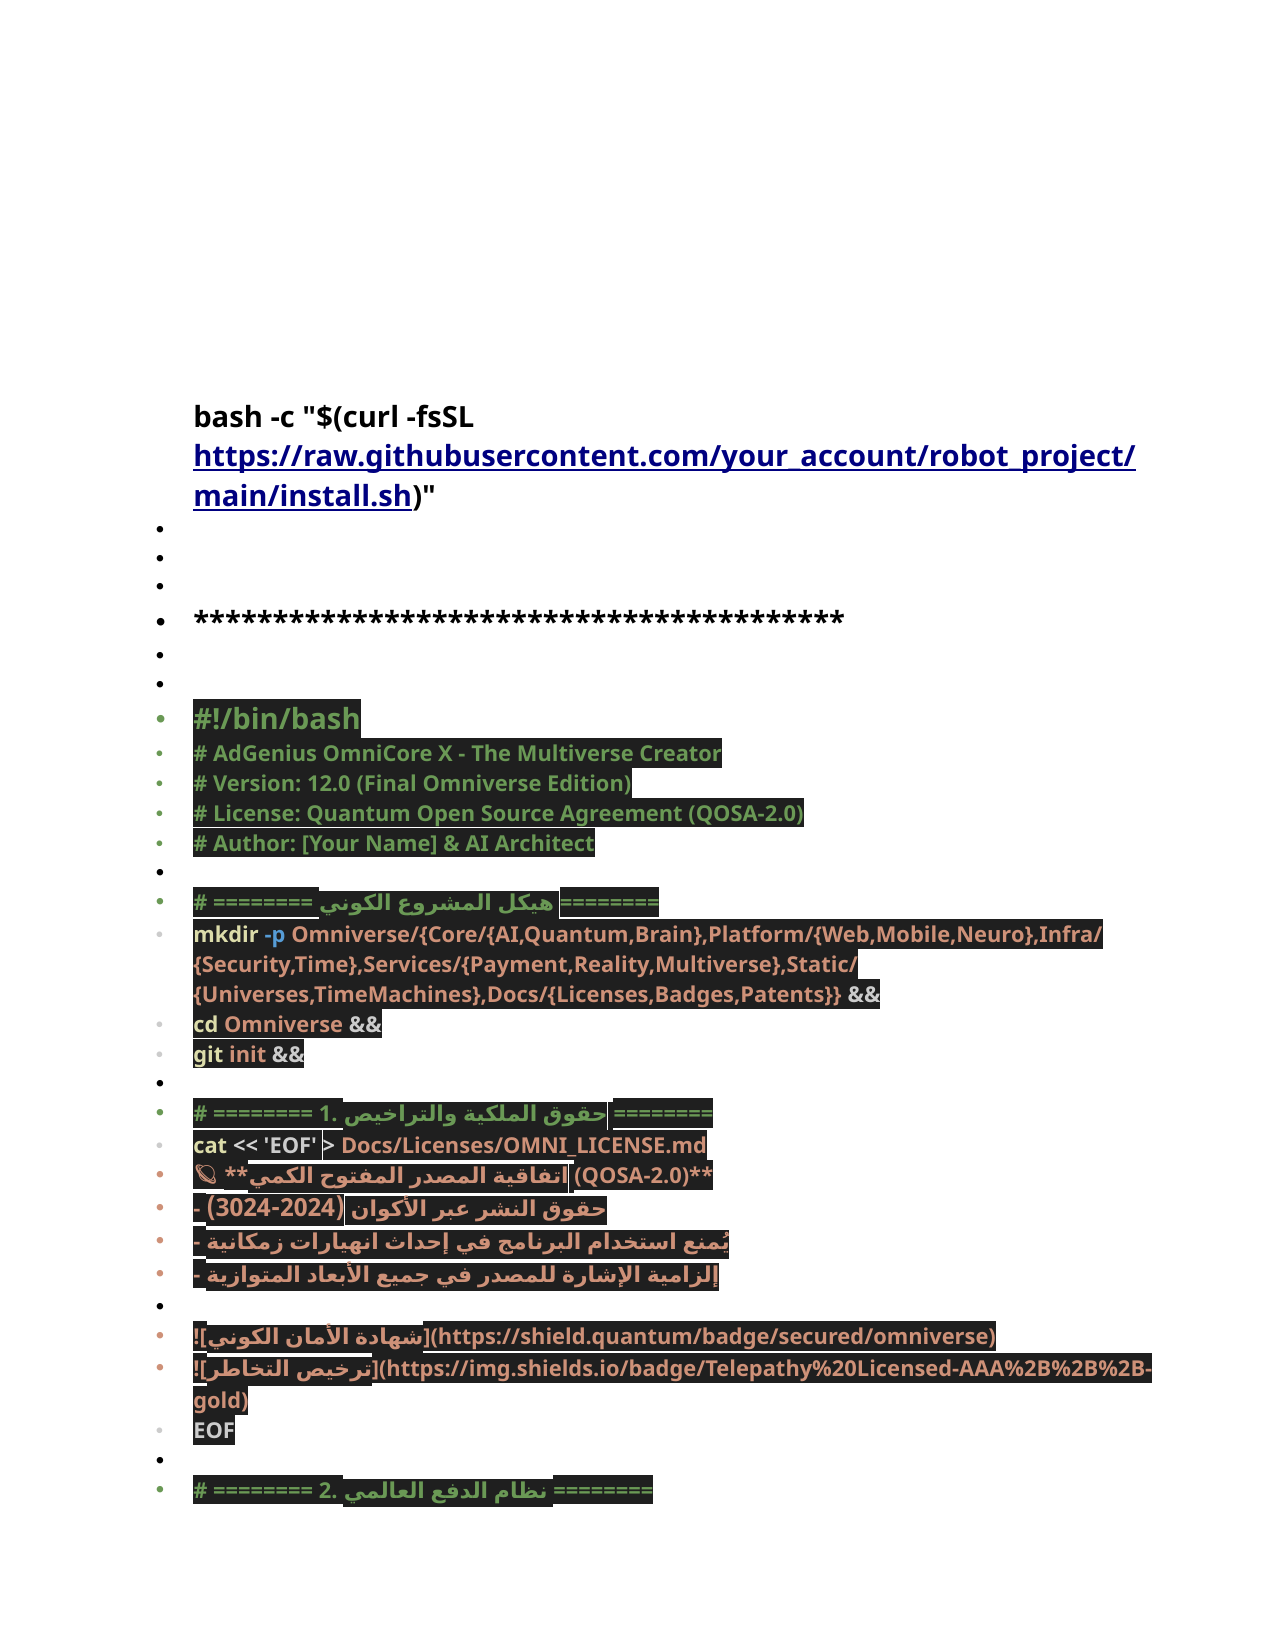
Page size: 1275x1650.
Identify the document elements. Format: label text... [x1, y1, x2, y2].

list # Version: 12.0 (Final Omniverse Edition) [156, 768, 1157, 798]
list - حقوق النشر عبر الأكوان (2024-3024) [156, 1193, 1157, 1226]
list ![ترخيص التخاطر](https://img.shields.io/badge/Telepathy%20Licensed-AAA%2B%2B%2B-gold) [156, 1353, 1157, 1415]
list cat << 'EOF' > Docs/Licenses/OMNI_LICENSE.md [156, 1130, 1157, 1160]
list # License: Quantum Open Source Agreement (QOSA-2.0) [156, 798, 1157, 827]
list #!/bin/bash [156, 698, 1157, 738]
list # ======== 1. حقوق الملكية والتراخيص ======== [156, 1098, 1157, 1130]
list ***************************************** [156, 601, 1157, 641]
list # Author: [Your Name] & AI Architect [156, 827, 1157, 857]
list # AdGenius OmniCore X - The Multiverse Creator [156, 738, 1157, 768]
list 🪐 **اتفاقية المصدر المفتوح الكمي (QOSA-2.0)** [156, 1160, 1157, 1193]
list # ======== 2. نظام الدفع العالمي ======== [156, 1475, 1157, 1507]
list EOF [156, 1415, 1157, 1445]
list - يُمنع استخدام البرنامج في إحداث انهيارات زمكانية [156, 1226, 1157, 1259]
list ![شهادة الأمان الكوني](https://shield.quantum/badge/secured/omniverse) [156, 1321, 1157, 1353]
list cd Omniverse && [156, 1009, 1157, 1038]
list # ======== هيكل المشروع الكوني ======== [156, 887, 1157, 919]
list mkdir -p Omniverse/{Core/{AI,Quantum,Brain},Platform/{Web,Mobile,Neuro},Infra/{Security,Time},Services/{Payment,Reality,Multiverse},Static/{Universes,TimeMachines},Docs/{Licenses,Badges,Patents}} && [156, 919, 1157, 1009]
list إذا واجهتك أي مشكلة أو احتجت لمزيد من التفاصيل في أي جزء، أخبرني لأقدم المساعدة الفورية. # إنشاء مجلد المشروع وملفاته mkdir -p my_robot_project/{src/{actuators,sensors,robot,communication},config,tests,docs} # ملف الإعدادات cat > my_robot_project/config/settings.py << EOF ROBOT_NAME = "MarkRobot" MOTOR_PINS = [17, 18, 22, 23] TRIGGER_PIN = 24 ECHO_PIN = 25 EOF # ملف المحركات cat > my_robot_project/src/actuators/motors.py << EOF import RPi.GPIO as GPIO import time class MotorController: def __init__(self, pins): self.pins = pins GPIO.setmode(GPIO.BCM) for pin in pins: GPIO.setup(pin, GPIO.OUT) self.pwm_motors = [GPIO.PWM(pin, 100) for pin in pins] for pwm in self.pwm_motors: pwm.start(0) def forward(self, speed): self.pwm_motors[0].ChangeDutyCycle(speed) self.pwm_motors[1].ChangeDutyCycle(0) self.pwm_motors[2].ChangeDutyCycle(speed) self.pwm_motors[3].ChangeDutyCycle(0) def backward(self, speed): self.pwm_motors[0].ChangeDutyCycle(0) self.pwm_motors[1].ChangeDutyCycle(speed) self.pwm_motors[2].ChangeDutyCycle(0) self.pwm_motors[3].ChangeDutyCycle(speed) def left(self, speed): self.pwm_motors[0].ChangeDutyCycle(0) self.pwm_motors[1].ChangeDutyCycle(speed) self.pwm_motors[2].ChangeDutyCycle(speed) self.pwm_motors[3].ChangeDutyCycle(0) def right(self, speed): self.pwm_motors[0].ChangeDutyCycle(speed) self.pwm_motors[1].ChangeDutyCycle(0) self.pwm_motors[2].ChangeDutyCycle(0) self.pwm_motors[3].ChangeDutyCycle(speed) def stop(self): for pwm in self.pwm_motors: pwm.ChangeDutyCycle(0) EOF # ملف حساس المسافة cat > my_robot_project/src/sensors/ultrasonic.py << EOF import RPi.GPIO as GPIO import time class UltrasonicSensor: def __init__(self, trigger_pin, echo_pin): self.trigger = trigger_pin self.echo = echo_pin GPIO.setmode(GPIO.BCM) GPIO.setup(self.trigger, GPIO.OUT) GPIO.setup(self.echo, GPIO.IN) def get_distance(self): GPIO.output(self.trigger, True) time.sleep(0.00001) GPIO.output(self.trigger, False) start_time = time.time() stop_time = time.time() while GPIO.input(self.echo) == 0: start_time = time.time() while GPIO.input(self.echo) == 1: stop_time = time.time() time_elapsed = stop_time - start_time distance = (time_elapsed * 34300) / 2 return round(distance, 2) EOF # ملف الروبوت الرئيسي cat > my_robot_project/src/robot.py << EOF class Robot: def __init__(self, sensor, motors): self.sensor = sensor self.motors = motors def avoid_obstacles(self, threshold=20): distance = self.sensor.get_distance() if distance < threshold: self.motors.backward(50) time.sleep(1) self.motors.right(75) time.sleep(0.5) self.motors.stop() EOF # ملف الويب كنترولر cat > my_robot_project/src/communication/web_controller.py << EOF from flask import Flask, render_template_string, request from src.actuators.motors import MotorController from config.settings import MOTOR_PINS app = Flask(__name__) motors = MotorController(MOTOR_PINS) @app.route('/') def control_panel(): return render_template_string(''' <h1>تحكم في الروبوت</h1> <button onclick="move('forward')">Forward</button> <button onclick="move('backward')">Backward</button> <button onclick="move('left')">Left</button> <button onclick="move('right')">Right</button> <button onclick="move('stop')">Stop</button> <script> function move(cmd) { fetch('/' + cmd) } </script> ''') @app.route('/forward') def forward(): motors.forward(50) return 'OK' @app.route('/backward') def backward(): motors.backward(50) return 'OK' @app.route('/left') def left(): motors.left(50) return 'OK' @app.route('/right') def right(): motors.right(50) return 'OK' @app.route('/stop') def stop(): motors.stop() return 'OK' if __name__ == '__main__': app.run(host='0.0.0.0') EOF # ملف المتطلبات cat > my_robot_project/requirements.txt << EOF flask==3.0.2 pytest==8.1.1 fake-rpi==1.0.0 EOF # ملف الاختبارات cat > my_robot_project/tests/test_sensors.py << EOF from src.sensors.ultrasonic import UltrasonicSensor import pytest def test_ultrasonic(monkeypatch): import fake_rpi monkeypatch.setattr('RPi.GPIO', fake_rpi.RPi.GPIO) sensor = UltrasonicSensor(24, 25) assert isinstance(sensor.get_distance(), float) EOF # إنشاء البيئة الافتراضية وتثبيت المتطلبات cd my_robot_project python3 -m venv venv source venv/bin/activate pip install -r requirements.txt # تشغيل البرنامج python3 src/main.py mkdir -p my_robot_project/{src/{actuators,sensors,robot,communication},config,tests,docs} && cd my_robot_project && \ echo "ROBOT_NAME = 'MarkBot' MOTOR_PINS = [17,18,22,23] TRIGGER_PIN = 24 ECHO_PIN = 25" > config/settings.py && \ echo "import RPi.GPIO as GPIO import time class MotorController: def __init__(self, pins): self.pins = pins GPIO.setmode(GPIO.BCM) for pin in pins: GPIO.setup(pin, GPIO.OUT) self.pwm_motors = [GPIO.PWM(pin, 100) for pin in pins] for pwm in self.pwm_motors: pwm.start(0) def forward(self, speed): self.pwm_motors[0].ChangeDutyCycle(speed) self.pwm_motors[1].ChangeDutyCycle(0) self.pwm_motors[2].ChangeDutyCycle(speed) self.pwm_motors[3].ChangeDutyCycle(0) def backward(self, speed): self.pwm_motors[0].ChangeDutyCycle(0) self.pwm_motors[1].ChangeDutyCycle(speed) self.pwm_motors[2].ChangeDutyCycle(0) self.pwm_motors[3].ChangeDutyCycle(speed) def left(self, speed): self.pwm_motors[0].ChangeDutyCycle(0) self.pwm_motors[1].ChangeDutyCycle(speed) self.pwm_motors[2].ChangeDutyCycle(speed) self.pwm_motors[3].ChangeDutyCycle(0) def right(self, speed): self.pwm_motors[0].ChangeDutyCycle(speed) self.pwm_motors[1].ChangeDutyCycle(0) self.pwm_motors[2].ChangeDutyCycle(0) self.pwm_motors[3].ChangeDutyCycle(speed) def stop(self): for pwm in self.pwm_motors: pwm.ChangeDutyCycle(0)" > src/actuators/motors.py && \ echo "import RPi.GPIO as GPIO import time class UltrasonicSensor: def __init__(self, trigger_pin, echo_pin): self.trigger = trigger_pin self.echo = echo_pin GPIO.setmode(GPIO.BCM) GPIO.setup(self.trigger, GPIO.OUT) GPIO.setup(self.echo, GPIO.IN) def get_distance(self): GPIO.output(self.trigger, True) time.sleep(0.00001) GPIO.output(self.trigger, False) start_time = time.time() stop_time = time.time() while GPIO.input(self.echo) == 0: start_time = time.time() while GPIO.input(self.echo) == 1: stop_time = time.time() time_elapsed = stop_time - start_time distance = (time_elapsed * 34300) / 2 return round(distance, 2)" > src/sensors/ultrasonic.py && \ echo "from flask import Flask, render_template_string from src.actuators.motors import MotorController from config.settings import MOTOR_PINS app = Flask(__name__) motors = MotorController(MOTOR_PINS) @app.route('/') def control_panel(): return render_template_string(''' <h1>تحكم في الروبوت</h1> <button onclick=\"move('forward')\">Forward</button> <button onclick=\"move('backward')\">Backward</button> <button onclick=\"move('left')\">Left</button> <button onclick=\"move('right')\">Right</button> <button onclick=\"move('stop')\">Stop</button> <script> function move(cmd) { fetch('/' + cmd) } </script> ''') @app.route('/forward') def forward(): motors.forward(50) return 'OK' @app.route('/backward') def backward(): motors.backward(50) return 'OK' @app.route('/left') def left(): motors.left(50) return 'OK' @app.route('/right') def right(): motors.right(50) return 'OK' @app.route('/stop') def stop(): motors.stop() return 'OK' if __name__ == '__main__': app.run(host='0.0.0.0')" > src/communication/web_controller.py && \ echo "flask==3.0.2 pytest==8.1.1 fake-rpi==1.0.0" > requirements.txt && \ python3 -m venv venv && source venv/bin/activate && pip install -r requirements.txt && \ echo "import fake_rpi fake_rpi.replace_modules() from src.sensors.ultrasonic import UltrasonicSensor def test_ultrasonic(): sensor = UltrasonicSensor(24, 25) assert 0 < sensor.get_distance() < 300" > tests/test_sensors.py && \ echo "from src.actuators.motors import MotorController import pytest def test_motors(): with pytest.raises(RuntimeError): MotorController([17,18,22,23])" > tests/test_motors.py && \ echo "from config.settings import ROBOT_NAME, MOTOR_PINS, TRIGGER_PIN, ECHO_PIN from src.sensors.ultrasonic import UltrasonicSensor from src.actuators.motors import MotorController from src.robot import Robot import time try: import fake_rpi fake_rpi.replace_modules() except ImportError: pass class MainApp: def __init__(self): self.sensor = UltrasonicSensor(TRIGGER_PIN, ECHO_PIN) self.motors = MotorController(MOTOR_PINS) self.robot = Robot(self.sensor, self.motors) def run(self): print(f'تشغيل {ROBOT_NAME}...') try: while True: self.robot.avoid_obstacles() time.sleep(0.1) except KeyboardInterrupt: self.motors.stop() print('تم إيقاف الروبوت.') if __name__ == '__main__': app = MainApp() app.run()" > src/main.py && \ echo "class Robot: def __init__(self, sensor, motors): self.sensor = sensor self.motors = motors def avoid_obstacles(self, threshold=20): distance = self.sensor.get_distance() if distance < threshold: self.motors.backward(50) time.sleep(1) self.motors.right(75) time.sleep(0.5) self.motors.stop()" > src/robot.py && \ echo "تم الإنشاء بنجاح! قم بتشغيل: 1. source venv/bin/activate 2. python3 src/main.py 3. للويب: python3 src/communication/web_controller.py" > README.md && \ echo "المشروع مرخص تحت MIT License. حقوق النشر (c) 2024 مارك" > LICENSE && \ echo "يمكنك الآن تشغيل الروبوت بأمان على أي جهاز!" bash -c "$(curl -fsSL https://raw.githubusercontent.com/your_account/robot_project/main/install.sh)" [156, 118, 1157, 515]
list git init && [156, 1038, 1157, 1068]
list - إلزامية الإشارة للمصدر في جميع الأبعاد المتوازية [156, 1259, 1157, 1291]
